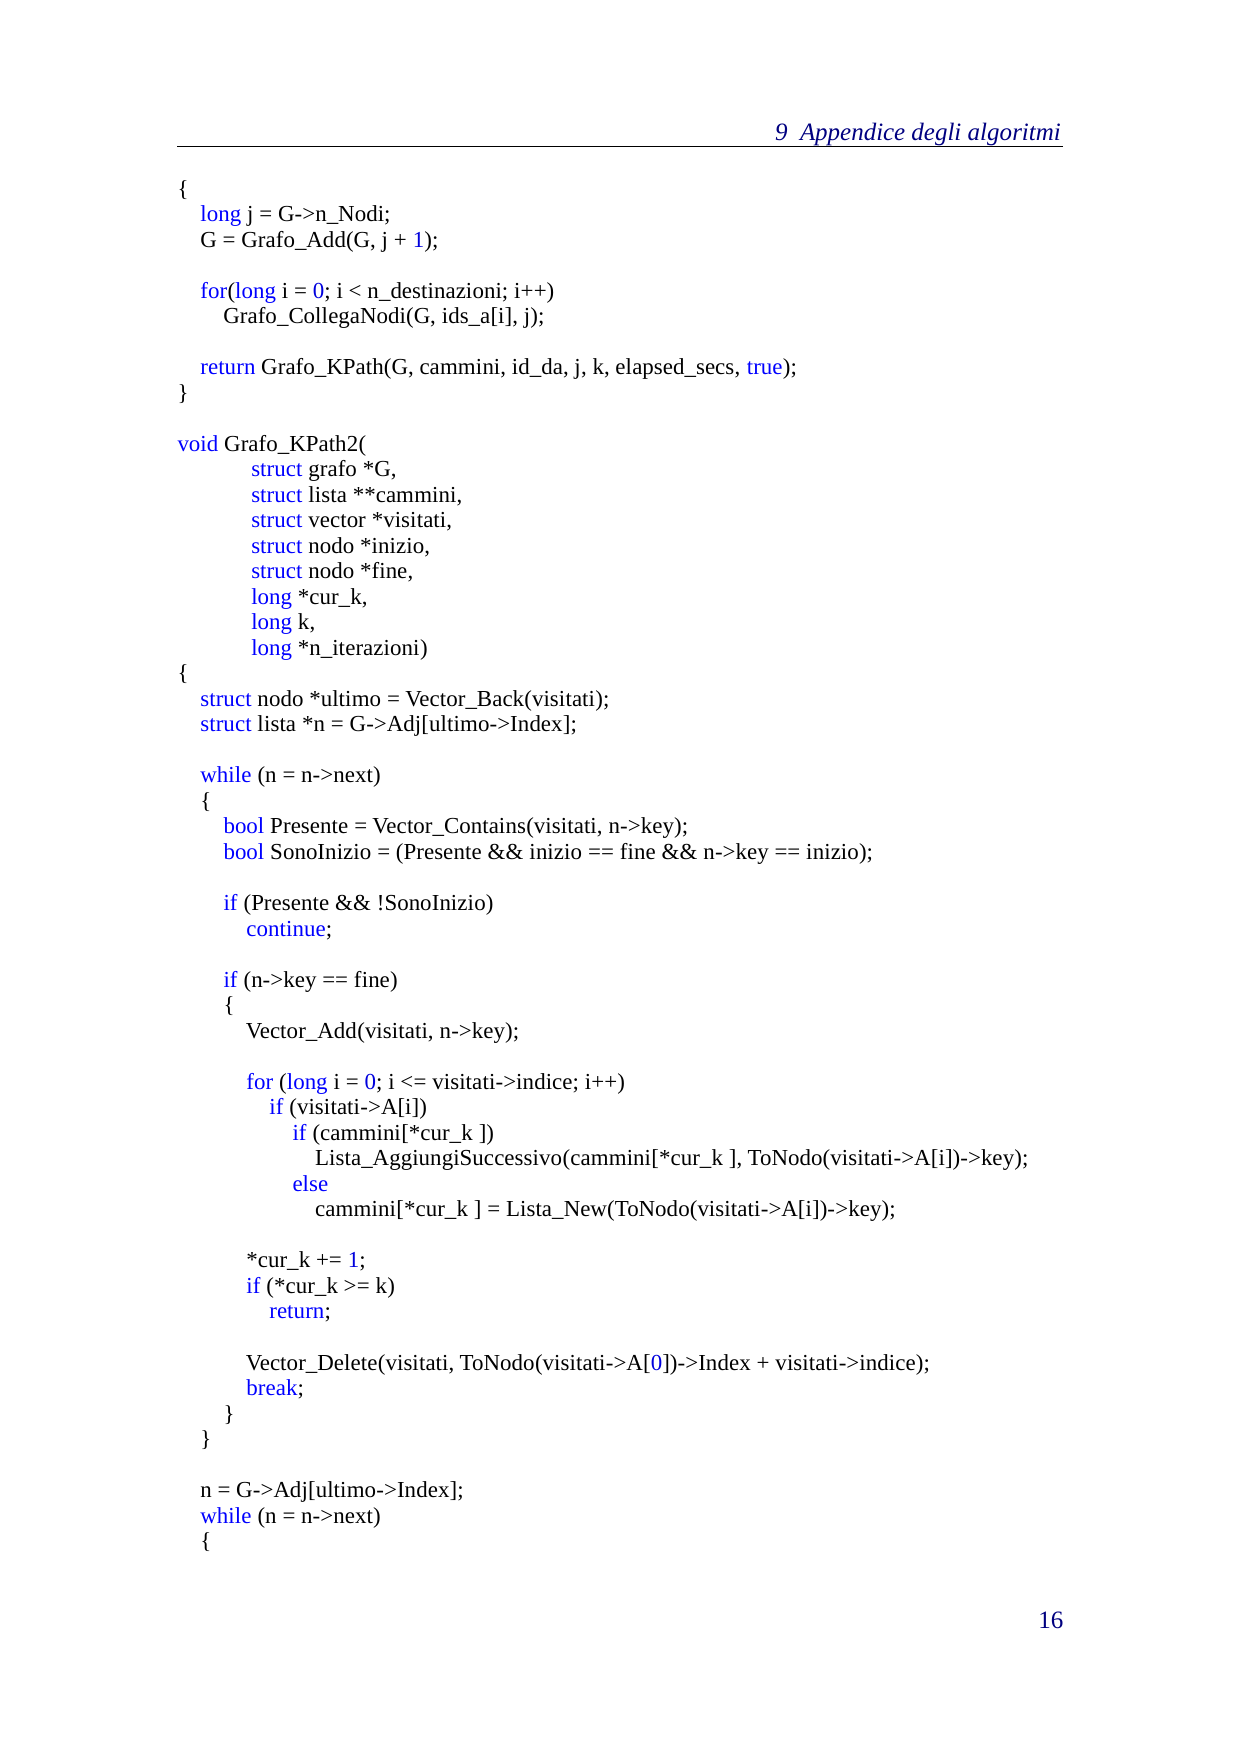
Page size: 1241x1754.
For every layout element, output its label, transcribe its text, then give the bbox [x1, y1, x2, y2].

text } [177, 1426, 1063, 1451]
text else [177, 1171, 1063, 1196]
text Grafo_CollegaNodi(G, ids_a[i], j); [177, 303, 1063, 328]
text for (long i = 0; i <= visitati->indice; i++) [177, 1069, 1063, 1094]
text struct grafo *G, [177, 456, 1063, 482]
text { [177, 1528, 1063, 1553]
text if (*cur_k >= k) [177, 1273, 1063, 1298]
text continue; [177, 916, 1063, 941]
text long j = G->n_Nodi; [177, 201, 1063, 226]
text struct nodo *fine, [177, 558, 1063, 584]
text return Grafo_KPath(G, cammini, id_da, j, k, elapsed_secs, true); [177, 354, 1063, 379]
text n = G->Adj[ultimo->Index]; [177, 1477, 1063, 1502]
text G = Grafo_Add(G, j + 1); [177, 226, 1063, 252]
text Vector_Add(visitati, n->key); [177, 1018, 1063, 1043]
text cammini[*cur_k ] = Lista_New(ToNodo(visitati->A[i])->key); [177, 1196, 1063, 1222]
text long k, [177, 609, 1063, 635]
text struct lista **cammini, [177, 482, 1063, 507]
text } [177, 1400, 1063, 1426]
text struct nodo *inizio, [177, 533, 1063, 558]
text while (n = n->next) [177, 762, 1063, 788]
text if (cammini[*cur_k ]) [177, 1120, 1063, 1145]
text if (visitati->A[i]) [177, 1094, 1063, 1120]
text long *cur_k, [177, 584, 1063, 609]
text if (n->key == fine) [177, 967, 1063, 992]
text bool SonoInizio = (Presente && inizio == fine && n->key == inizio); [177, 839, 1063, 864]
text for(long i = 0; i < n_destinazioni; i++) [177, 277, 1063, 303]
text return; [177, 1298, 1063, 1324]
text Vector_Delete(visitati, ToNodo(visitati->A[0])->Index + visitati->indice); [177, 1349, 1063, 1375]
text bool Presente = Vector_Contains(visitati, n->key); [177, 813, 1063, 839]
text while (n = n->next) [177, 1502, 1063, 1528]
text { [177, 788, 1063, 813]
text Lista_AggiungiSuccessivo(cammini[*cur_k ], ToNodo(visitati->A[i])->key); [177, 1145, 1063, 1171]
text *cur_k += 1; [177, 1247, 1063, 1273]
text } [177, 379, 1063, 405]
text struct vector *visitati, [177, 507, 1063, 533]
text { [177, 660, 1063, 686]
text struct lista *n = G->Adj[ultimo->Index]; [177, 711, 1063, 737]
text break; [177, 1375, 1063, 1400]
text { [177, 175, 1063, 201]
text void Grafo_KPath2( [177, 431, 1063, 456]
text if (Presente && !SonoInizio) [177, 890, 1063, 916]
text { [177, 992, 1063, 1018]
text long *n_iterazioni) [177, 635, 1063, 660]
text struct nodo *ultimo = Vector_Back(visitati); [177, 686, 1063, 711]
